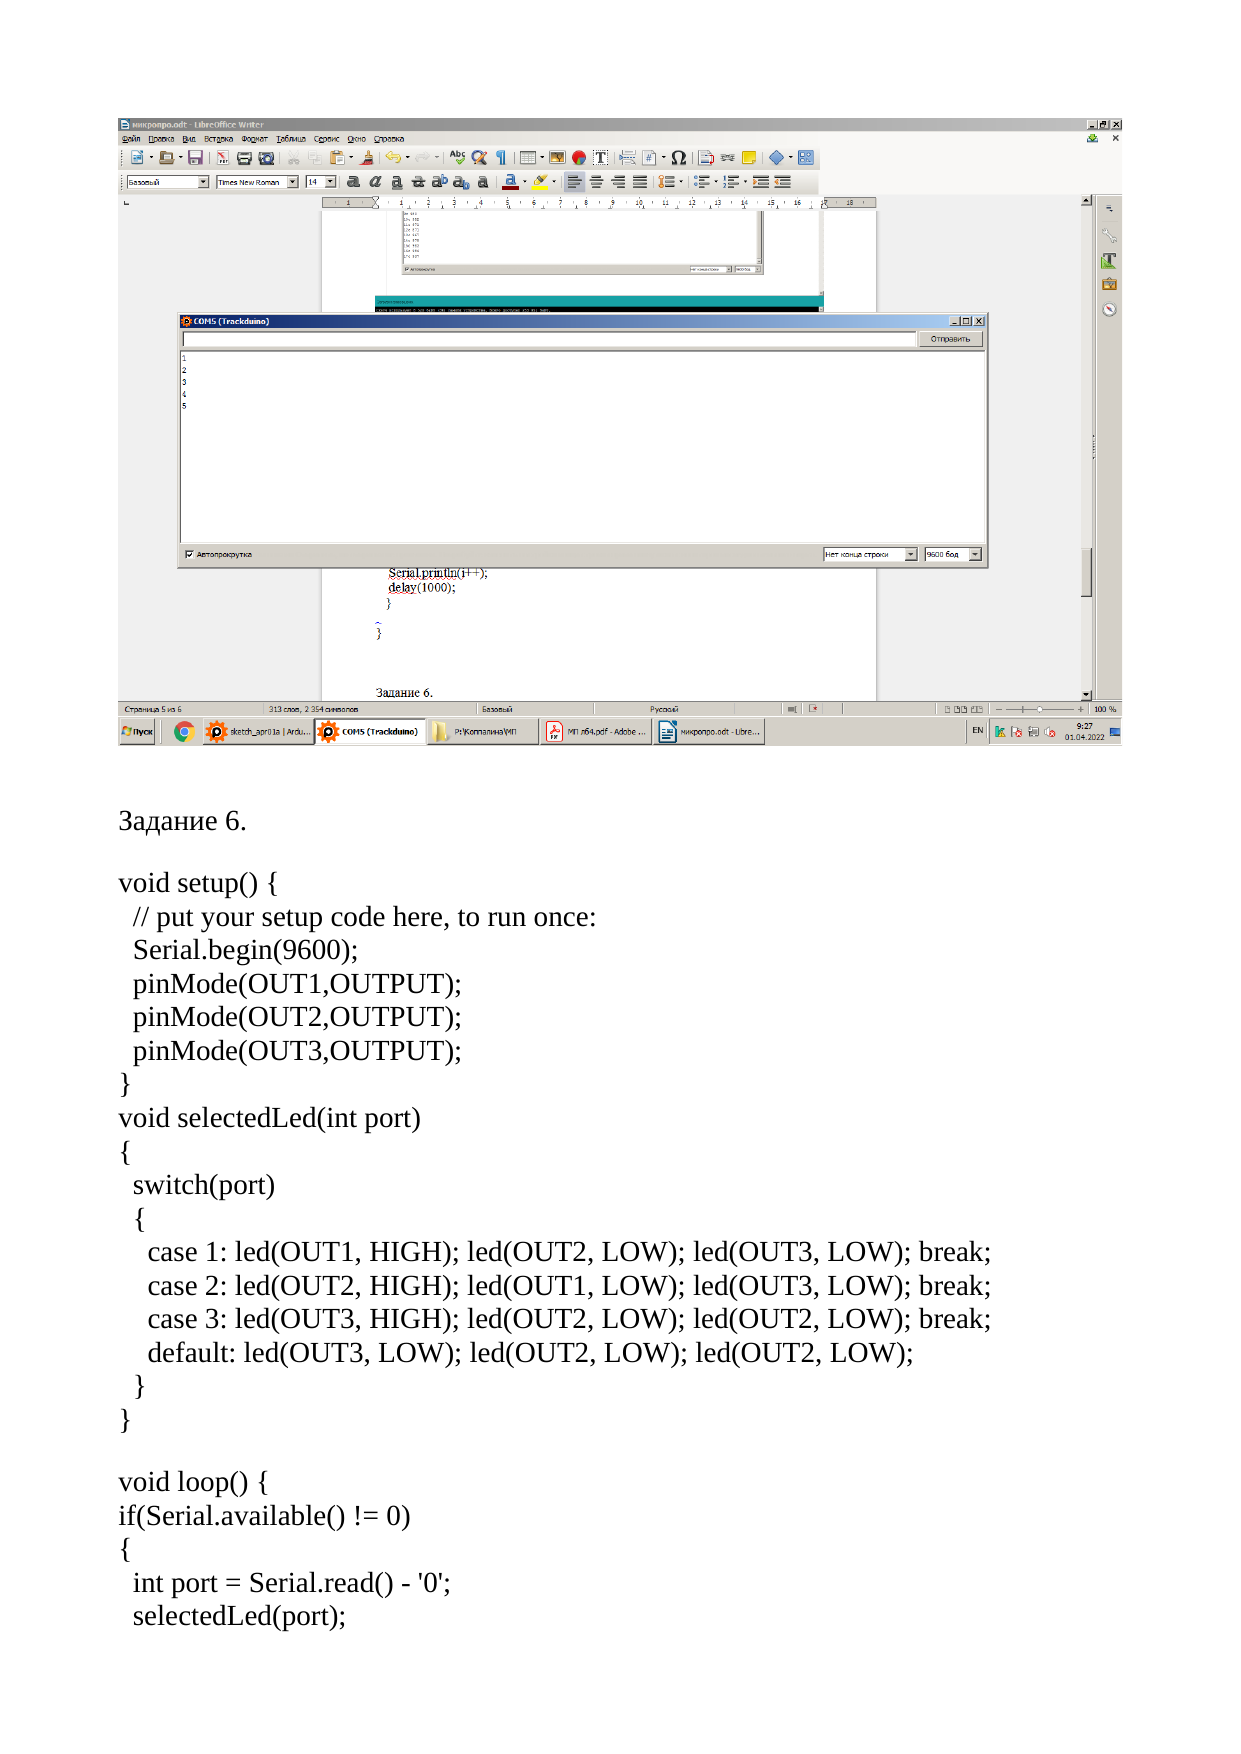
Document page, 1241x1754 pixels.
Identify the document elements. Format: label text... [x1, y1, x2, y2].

text void setup() { [118, 865, 1122, 899]
text Serial.begin(9600); [118, 932, 1122, 966]
text case 1: led(OUT1, HIGH); led(OUT2, LOW); led(OUT3, LOW); break; [118, 1234, 1122, 1268]
text void selectedLed(int port) [118, 1100, 1122, 1134]
text if(Serial.available() != 0) [118, 1498, 1122, 1531]
text { [118, 1201, 1122, 1234]
text void loop() { [118, 1464, 1122, 1498]
text Задание 6. [118, 803, 1122, 837]
text switch(port) [118, 1167, 1122, 1201]
text case 3: led(OUT3, HIGH); led(OUT2, LOW); led(OUT2, LOW); break; [118, 1301, 1122, 1335]
text pinMode(OUT1,OUTPUT); [118, 966, 1122, 999]
text default: led(OUT3, LOW); led(OUT2, LOW); led(OUT2, LOW); [118, 1335, 1122, 1368]
text pinMode(OUT3,OUTPUT); [118, 1033, 1122, 1067]
text } [118, 1067, 1122, 1100]
text } [118, 1402, 1122, 1436]
text } [118, 1368, 1122, 1402]
text int port = Serial.read() - '0'; [118, 1565, 1122, 1598]
text { [118, 1134, 1122, 1167]
text case 2: led(OUT2, HIGH); led(OUT1, LOW); led(OUT3, LOW); break; [118, 1268, 1122, 1301]
text // put your setup code here, to run once: [118, 899, 1122, 932]
text selectedLed(port); [118, 1598, 1122, 1632]
text pinMode(OUT2,OUTPUT); [118, 999, 1122, 1033]
text { [118, 1531, 1122, 1565]
